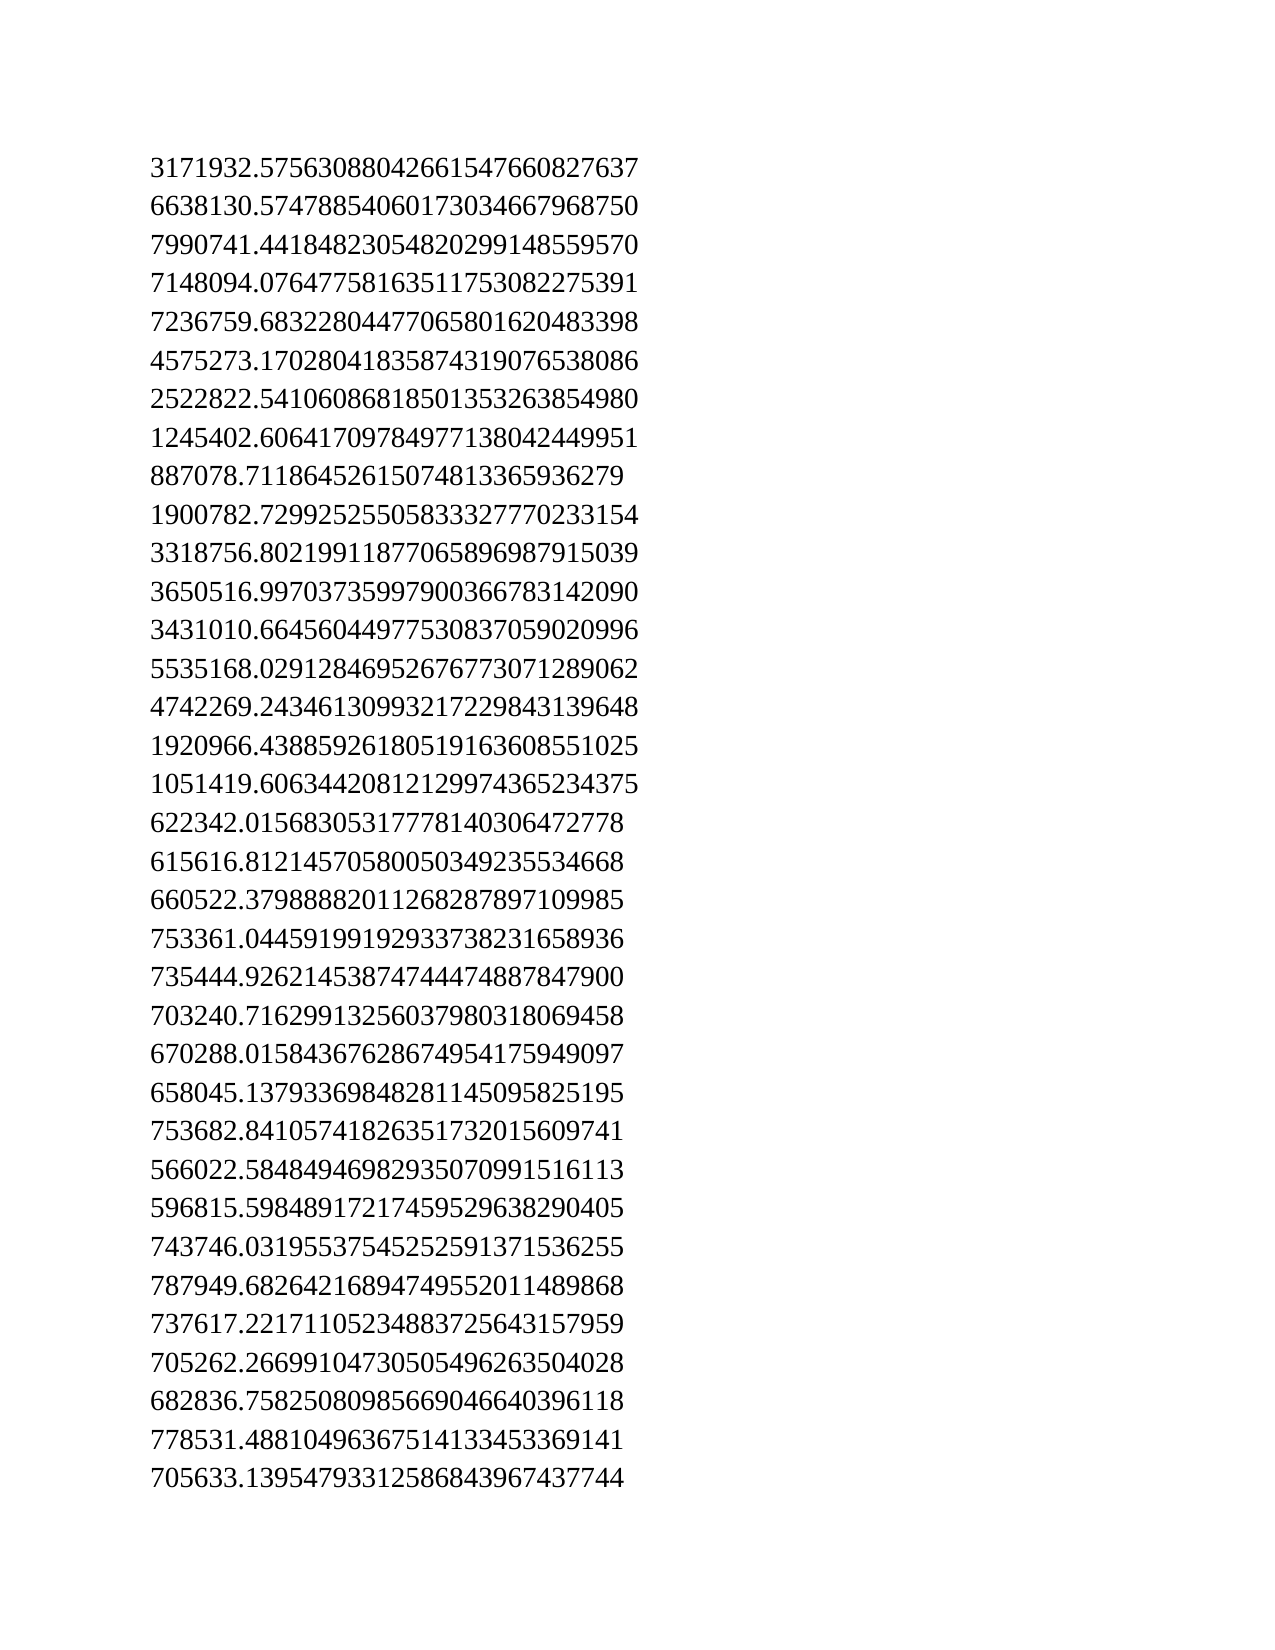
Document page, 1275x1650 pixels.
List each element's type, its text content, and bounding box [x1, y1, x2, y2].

text 596815.59848917217459529638290405 [150, 1191, 1125, 1224]
text 3171932.57563088042661547660827637 [150, 150, 1125, 183]
text 7990741.44184823054820299148559570 [150, 227, 1125, 261]
text 735444.92621453874744474887847900 [150, 959, 1125, 993]
text 670288.01584367628674954175949097 [150, 1036, 1125, 1070]
text 6638130.57478854060173034667968750 [150, 188, 1125, 222]
text 703240.71629913256037980318069458 [150, 998, 1125, 1031]
text 660522.37988882011268287897109985 [150, 882, 1125, 916]
text 753361.04459199192933738231658936 [150, 921, 1125, 954]
text 737617.22171105234883725643157959 [150, 1306, 1125, 1340]
text 7148094.07647758163511753082275391 [150, 266, 1125, 299]
text 705262.26699104730505496263504028 [150, 1345, 1125, 1378]
text 1920966.43885926180519163608551025 [150, 728, 1125, 762]
text 778531.48810496367514133453369141 [150, 1422, 1125, 1455]
text 5535168.02912846952676773071289062 [150, 651, 1125, 684]
text 4742269.24346130993217229843139648 [150, 689, 1125, 723]
text 1245402.60641709784977138042449951 [150, 420, 1125, 453]
text 787949.68264216894749552011489868 [150, 1268, 1125, 1301]
text 3318756.80219911877065896987915039 [150, 535, 1125, 569]
text 887078.71186452615074813365936279 [150, 458, 1125, 492]
text 753682.84105741826351732015609741 [150, 1113, 1125, 1147]
text 2522822.54106086818501353263854980 [150, 381, 1125, 415]
text 1051419.60634420812129974365234375 [150, 767, 1125, 800]
text 622342.01568305317778140306472778 [150, 805, 1125, 839]
text 4575273.17028041835874319076538086 [150, 343, 1125, 376]
text 566022.58484946982935070991516113 [150, 1152, 1125, 1186]
text 705633.13954793312586843967437744 [150, 1460, 1125, 1494]
text 3650516.99703735997900366783142090 [150, 574, 1125, 607]
text 743746.03195537545252591371536255 [150, 1229, 1125, 1263]
text 3431010.66456044977530837059020996 [150, 612, 1125, 646]
text 7236759.68322804477065801620483398 [150, 304, 1125, 338]
text 1900782.72992525505833327770233154 [150, 497, 1125, 530]
text 615616.81214570580050349235534668 [150, 844, 1125, 877]
text 682836.75825080985669046640396118 [150, 1383, 1125, 1417]
text 658045.13793369848281145095825195 [150, 1075, 1125, 1108]
